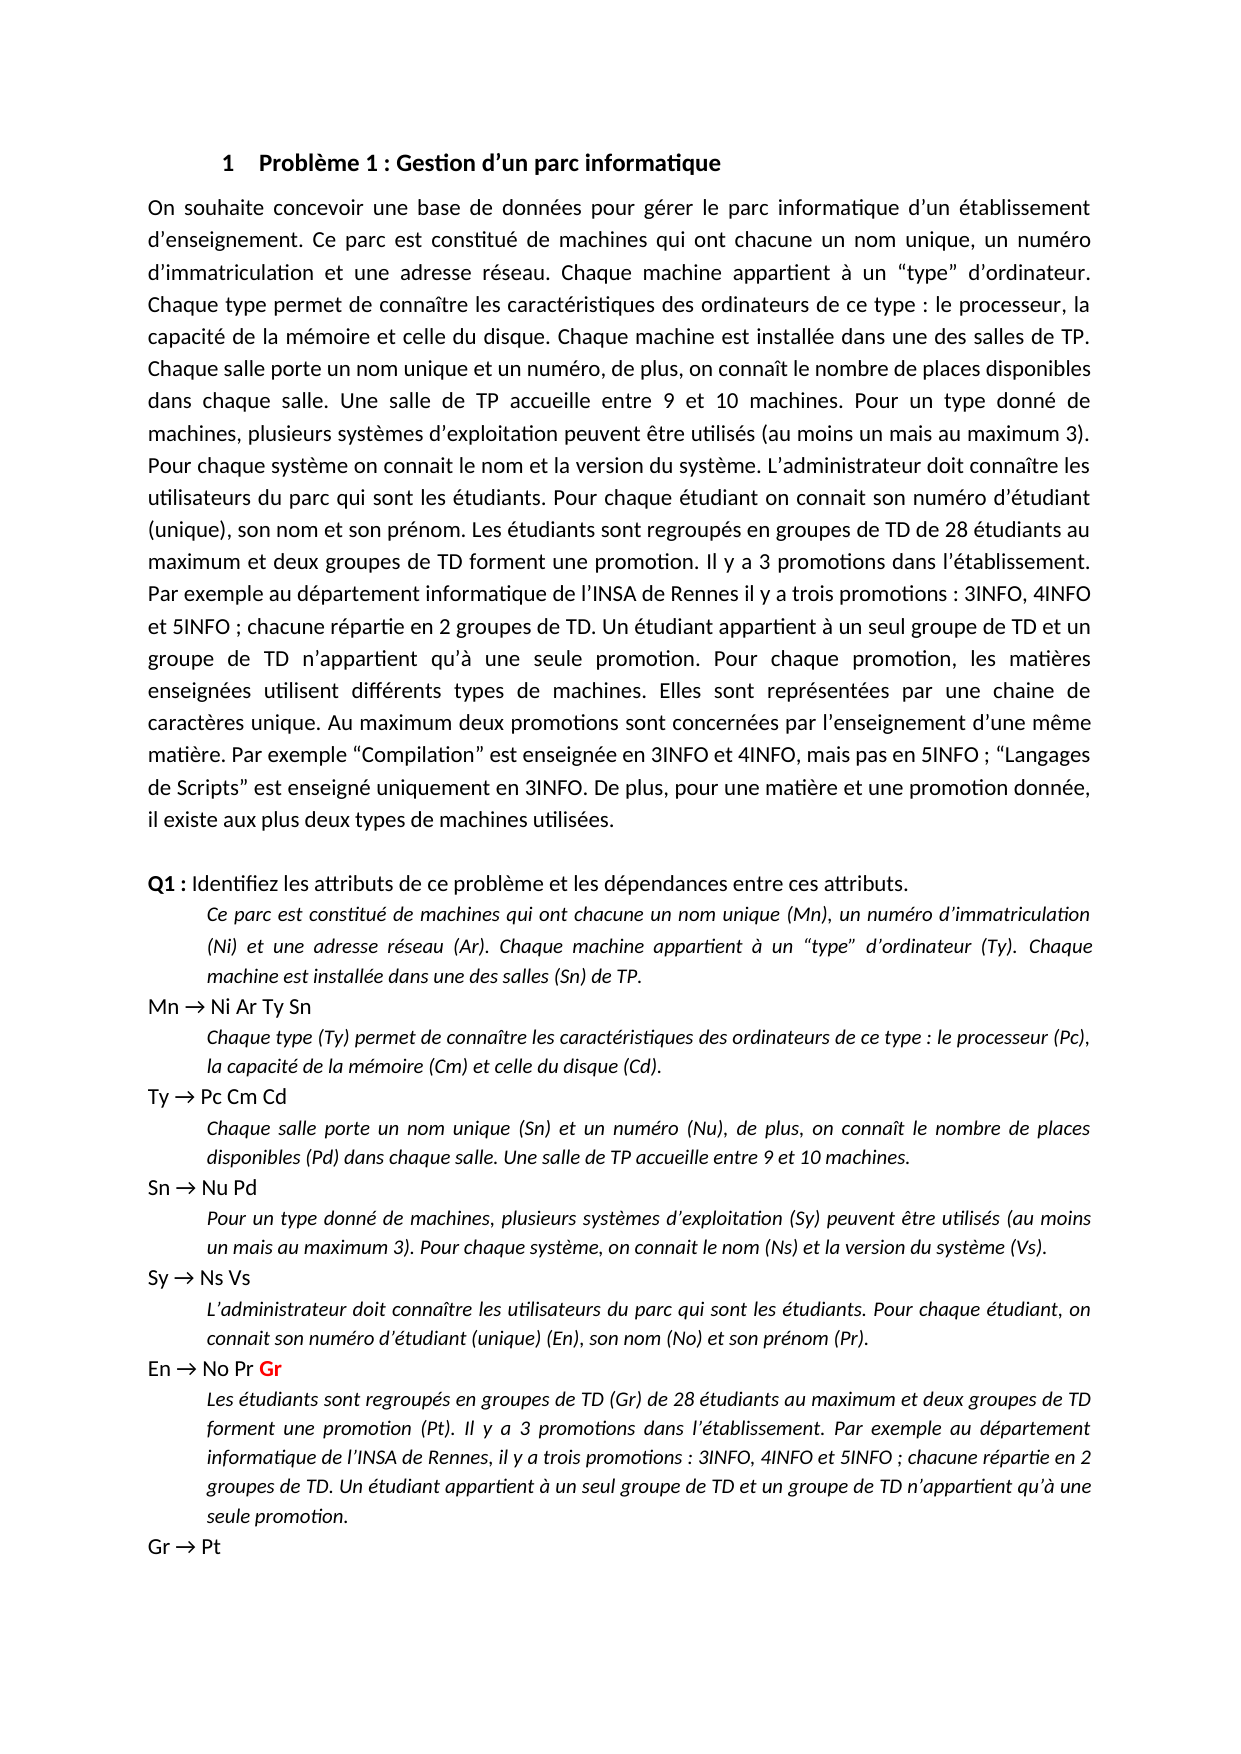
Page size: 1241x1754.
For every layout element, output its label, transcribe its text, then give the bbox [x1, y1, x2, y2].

text L’administrateur doit connaître les utilisateurs du parc qui sont les étudiants. Pour chaque étudiant, on connait son numéro d’étudiant (unique) (En), son nom (No) et son prénom (Pr). [207, 1296, 1093, 1350]
text Sy → Ns Vs [148, 1263, 1093, 1292]
text Chaque type (Ty) permet de connaître les caractéristiques des ordinateurs de ce type : le processeur (Pc), la capacité de la mémoire (Cm) et celle du disque (Cd). [207, 1024, 1093, 1079]
text Ce parc est constitué de machines qui ont chacune un nom unique (Mn), un numéro d’immatriculation (Ni) et une adresse réseau (Ar). Chaque machine appartient à un “type” d’ordinateur (Ty). Chaque machine est installée dans une des salles (Sn) de TP. [207, 901, 1093, 988]
text Q1 : Identifiez les attributs de ce problème et les dépendances entre ces attributs. [148, 869, 1093, 897]
text Chaque salle porte un nom unique (Sn) et un numéro (Nu), de plus, on connaît le nombre de places disponibles (Pd) dans chaque salle. Une salle de TP accueille entre 9 et 10 machines. [207, 1115, 1093, 1169]
subtitle Problème 1 : Gestion d’un parc informatique [221, 148, 1093, 178]
text Les étudiants sont regroupés en groupes de TD (Gr) de 28 étudiants au maximum et deux groupes de TD forment une promotion (Pt). Il y a 3 promotions dans l’établissement. Par exemple au département informatique de l’INSA de Rennes, il y a trois promotions : 3INFO, 4INFO et 5INFO ; chacune répartie en 2 groupes de TD. Un étudiant appartient à un seul groupe de TD et un groupe de TD n’appartient qu’à une seule promotion. [207, 1386, 1093, 1528]
text Gr → Pt [148, 1532, 1093, 1560]
text Mn → Ni Ar Ty Sn [148, 992, 1093, 1020]
text Sn → Nu Pd [148, 1173, 1093, 1201]
text On souhaite concevoir une base de données pour gérer le parc informatique d’un établissement d’enseignement. Ce parc est constitué de machines qui ont chacune un nom unique, un numéro d’immatriculation et une adresse réseau. Chaque machine appartient à un “type” d’ordinateur. Chaque type permet de connaître les caractéristiques des ordinateurs de ce type : le processeur, la capacité de la mémoire et celle du disque. Chaque machine est installée dans une des salles de TP. Chaque salle porte un nom unique et un numéro, de plus, on connaît le nombre de places disponibles dans chaque salle. Une salle de TP accueille entre 9 et 10 machines. Pour un type donné de machines, plusieurs systèmes d’exploitation peuvent être utilisés (au moins un mais au maximum 3). Pour chaque système on connait le nom et la version du système. L’administrateur doit connaître les utilisateurs du parc qui sont les étudiants. Pour chaque étudiant on connait son numéro d’étudiant (unique), son nom et son prénom. Les étudiants sont regroupés en groupes de TD de 28 étudiants au maximum et deux groupes de TD forment une promotion. Il y a 3 promotions dans l’établissement. Par exemple au département informatique de l’INSA de Rennes il y a trois promotions : 3INFO, 4INFO et 5INFO ; chacune répartie en 2 groupes de TD. Un étudiant appartient à un seul groupe de TD et un groupe de TD n’appartient qu’à une seule promotion. Pour chaque promotion, les matières enseignées utilisent différents types de machines. Elles sont représentées par une chaine de caractères unique. Au maximum deux promotions sont concernées par l’enseignement d’une même matière. Par exemple “Compilation” est enseignée en 3INFO et 4INFO, mais pas en 5INFO ; “Langages de Scripts” est enseigné uniquement en 3INFO. De plus, pour une matière et une promotion donnée, il existe aux plus deux types de machines utilisées. [148, 193, 1093, 833]
text En → No Pr Gr [148, 1354, 1093, 1382]
text Pour un type donné de machines, plusieurs systèmes d’exploitation (Sy) peuvent être utilisés (au moins un mais au maximum 3). Pour chaque système, on connait le nom (Ns) et la version du système (Vs). [207, 1205, 1093, 1260]
text Ty → Pc Cm Cd [148, 1082, 1093, 1111]
